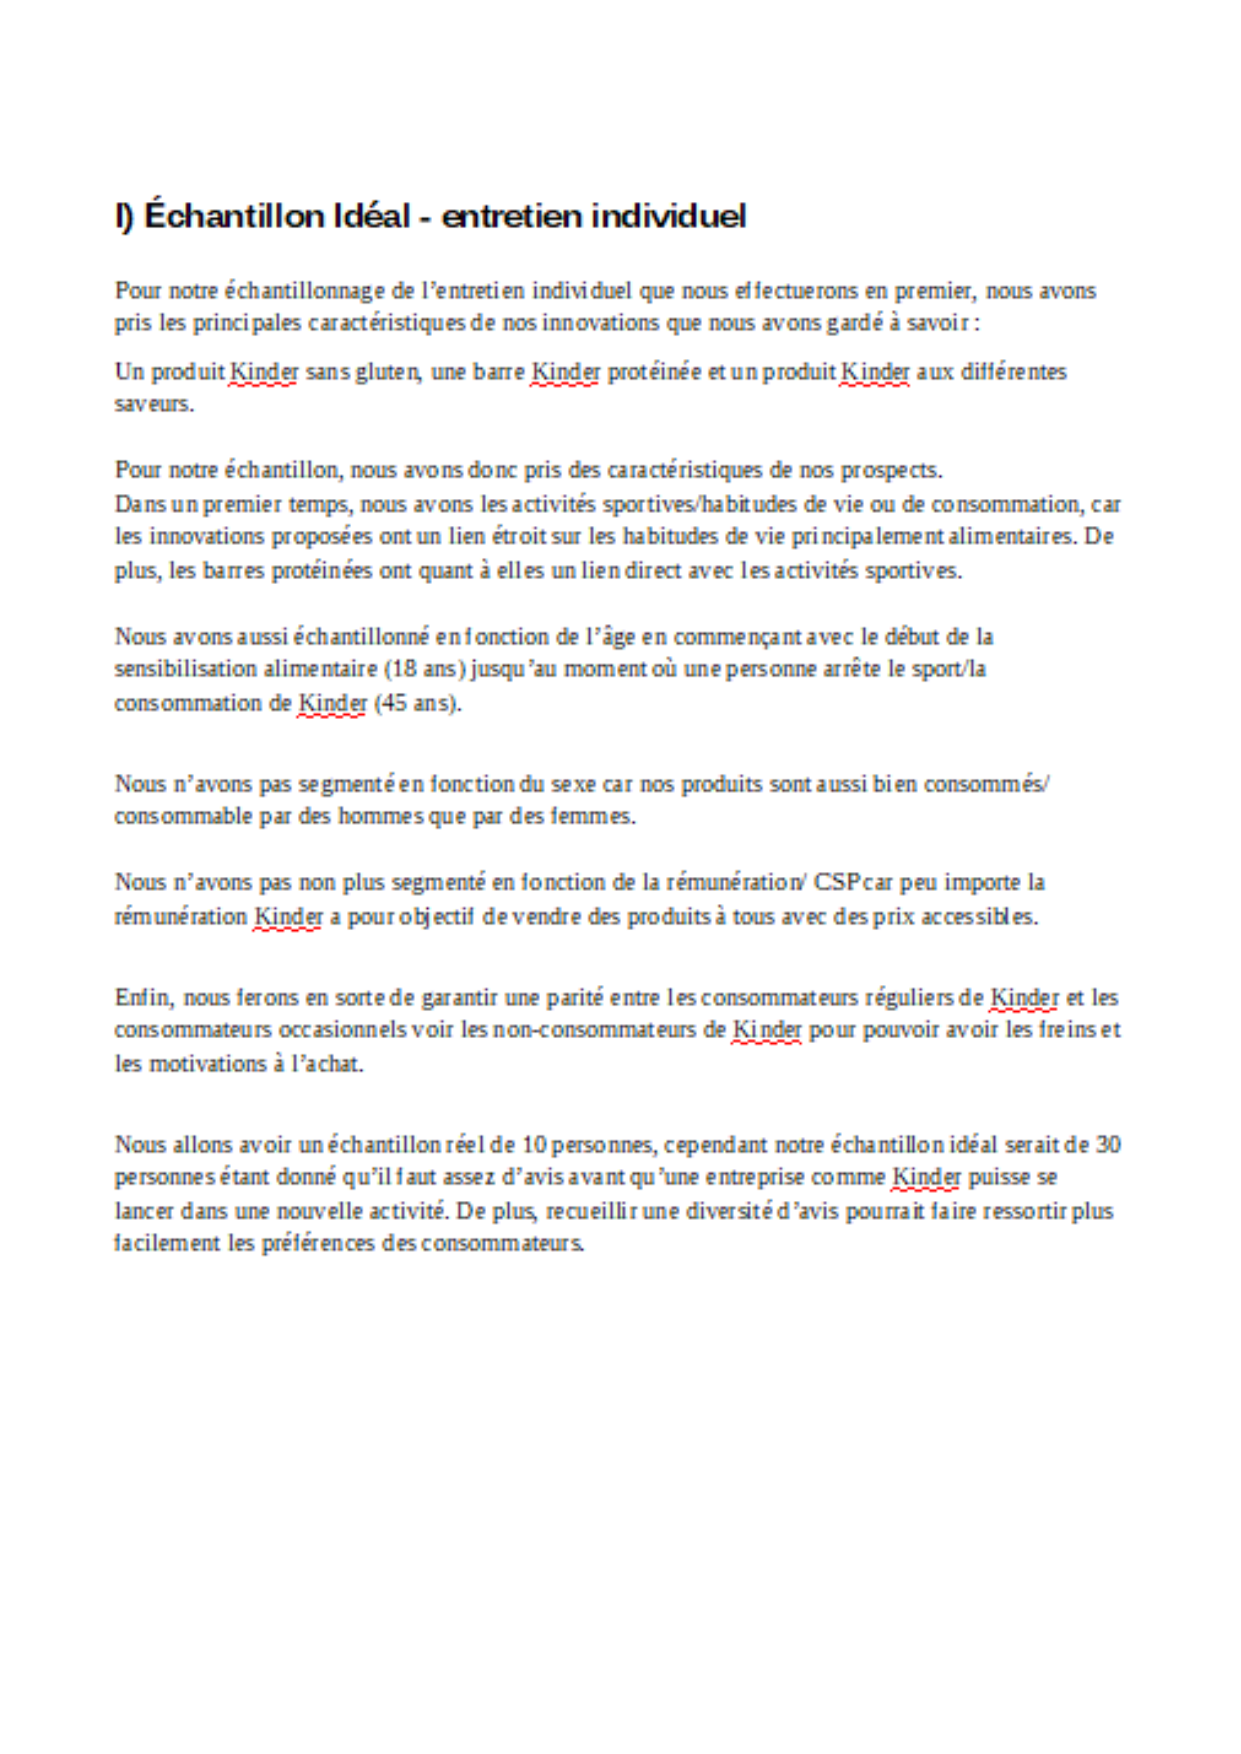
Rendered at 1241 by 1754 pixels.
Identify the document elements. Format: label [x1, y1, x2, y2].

picture [74, 154, 558, 1286]
